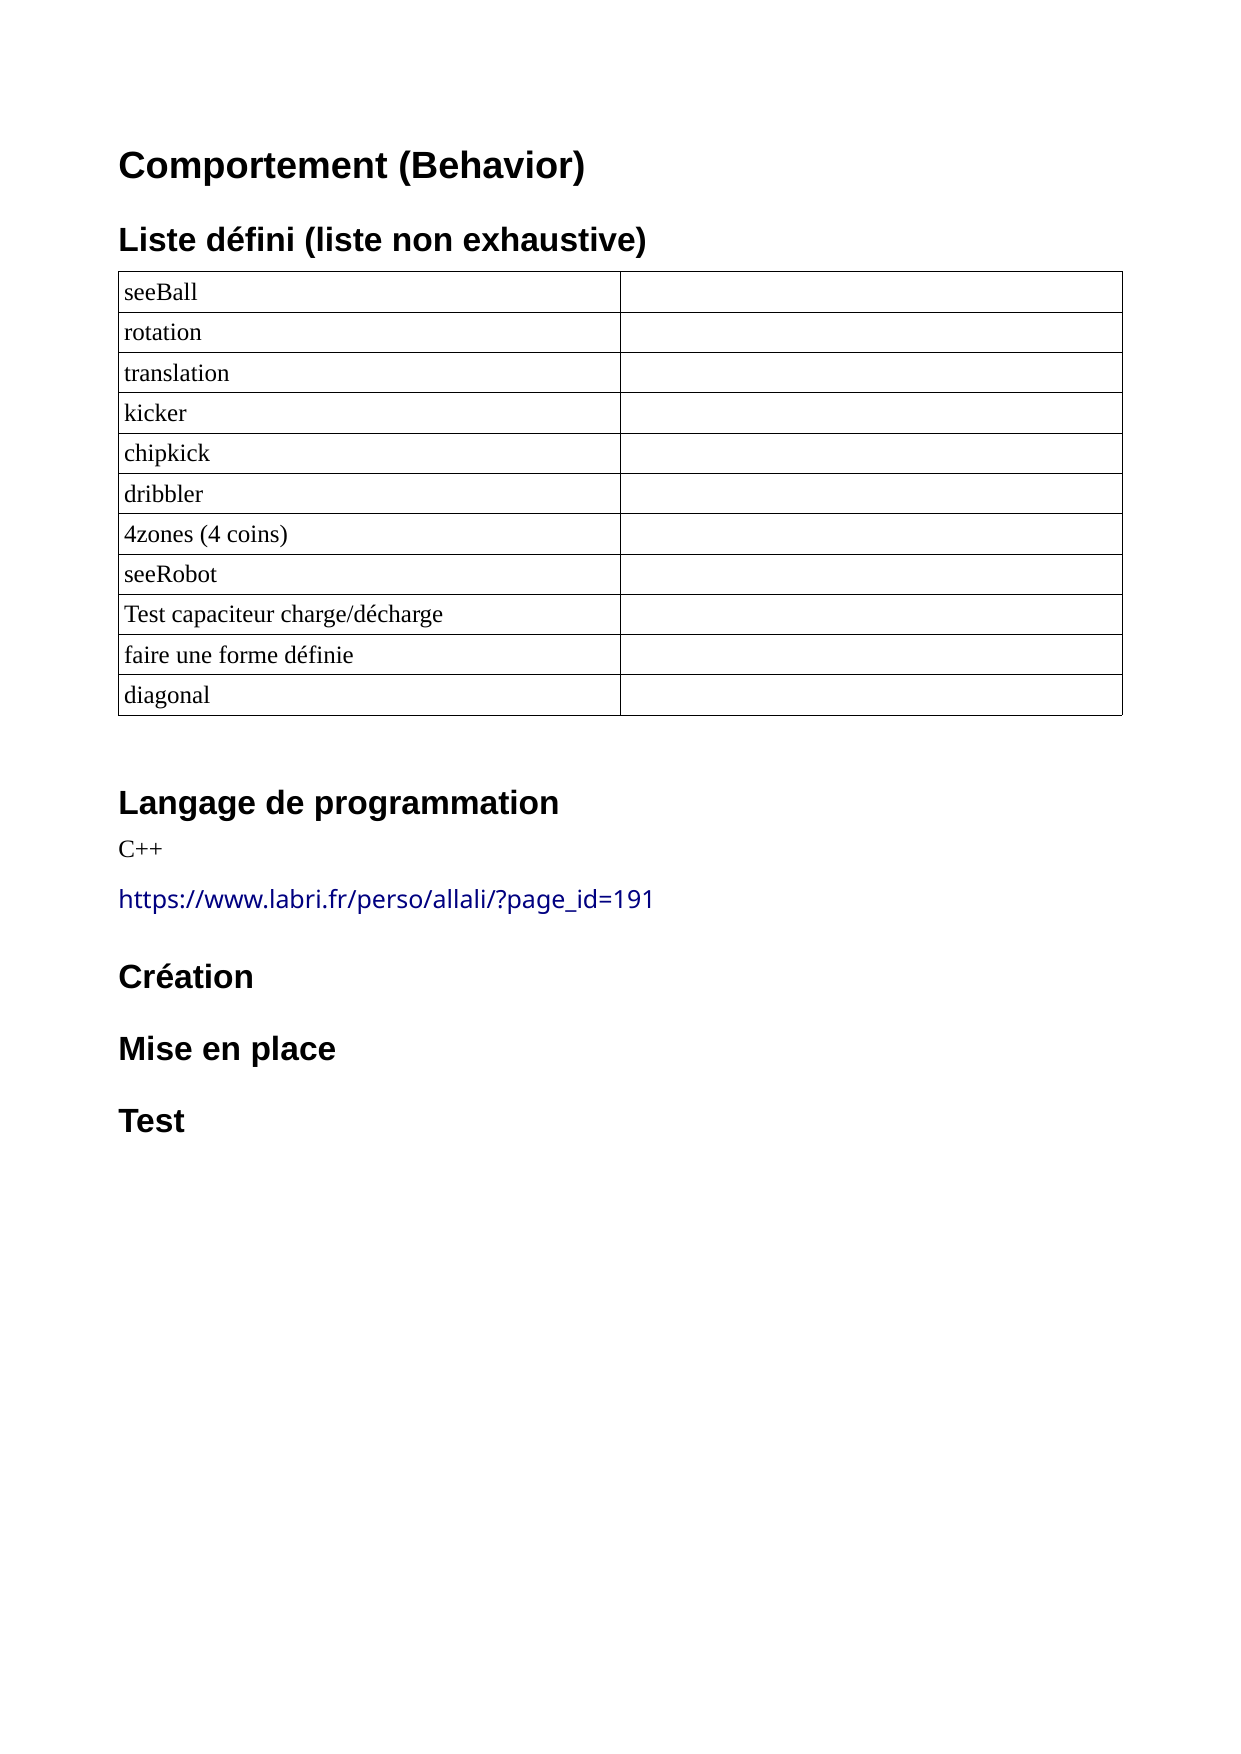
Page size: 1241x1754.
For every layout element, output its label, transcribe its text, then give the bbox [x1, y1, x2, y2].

table_cell [621, 434, 1122, 473]
table_cell seeRobot [119, 555, 620, 594]
table_cell [621, 555, 1122, 594]
table_cell chipkick [119, 434, 620, 473]
table_cell rotation [119, 313, 620, 352]
table_cell [621, 635, 1122, 674]
table_cell 4zones (4 coins) [119, 514, 620, 553]
table_cell translation [119, 353, 620, 392]
table_cell faire une forme définie [119, 635, 620, 674]
table_cell [621, 514, 1122, 553]
table_cell dribbler [119, 474, 620, 513]
table_header [621, 272, 1122, 312]
table_cell [621, 595, 1122, 634]
table_cell Test capaciteur charge/décharge [119, 595, 620, 634]
table_header seeBall [119, 272, 620, 312]
subtitle Test [118, 1101, 1122, 1139]
text C++ [118, 834, 1122, 863]
table_cell [621, 474, 1122, 513]
table_cell [621, 393, 1122, 432]
subtitle Liste défini (liste non exhaustive) [118, 220, 1122, 259]
subtitle Langage de programmation [118, 783, 1122, 822]
table_cell [621, 675, 1122, 715]
subtitle Mise en place [118, 1028, 1122, 1067]
subtitle Création [118, 957, 1122, 995]
table_cell diagonal [119, 675, 620, 715]
table_cell [621, 353, 1122, 392]
table_cell kicker [119, 393, 620, 432]
table_cell [621, 313, 1122, 352]
subtitle Comportement (Behavior) [118, 143, 1122, 187]
text https://www.labri.fr/perso/allali/?page_id=191 [118, 882, 1122, 916]
